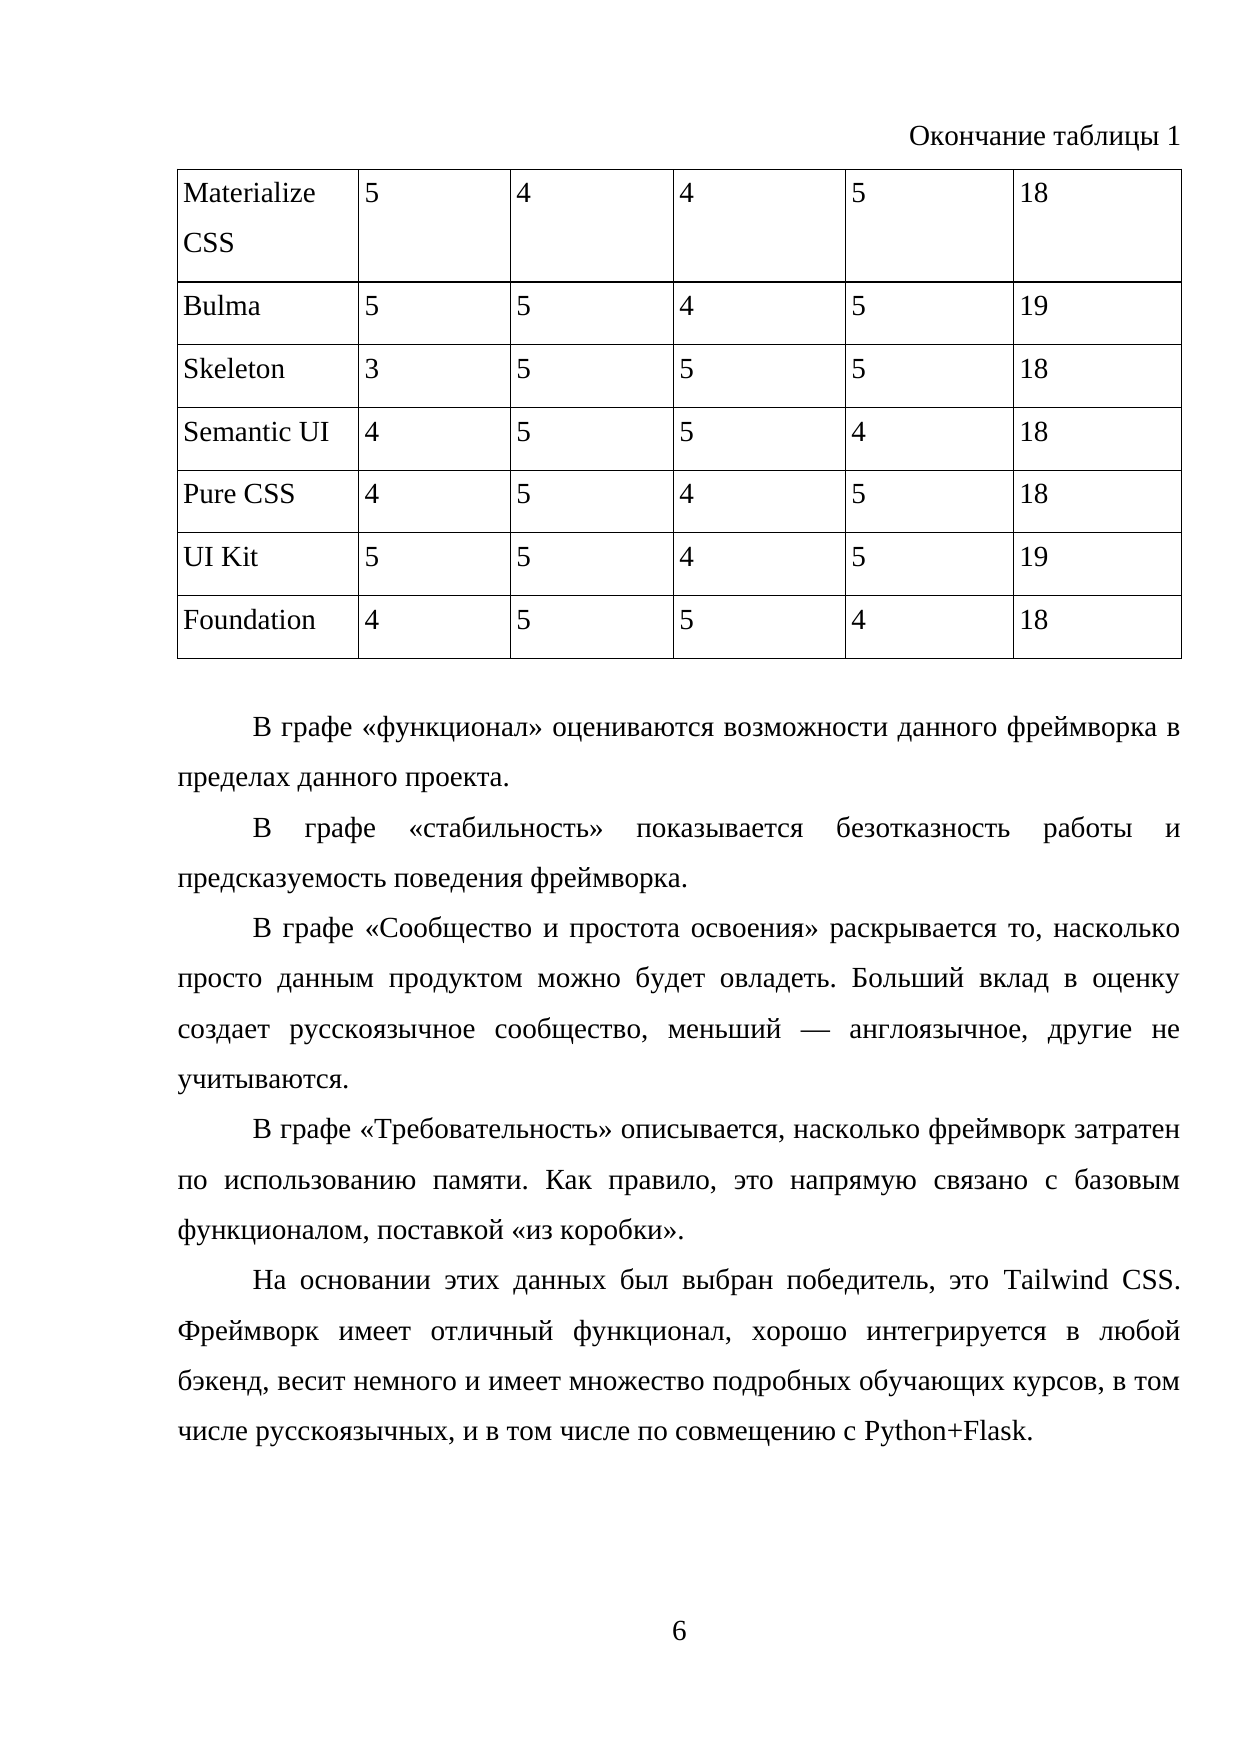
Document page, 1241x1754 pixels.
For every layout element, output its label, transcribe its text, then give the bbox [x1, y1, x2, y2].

table_cell 18 [1014, 345, 1181, 407]
table_cell 4 [674, 283, 845, 344]
table_cell 4 [846, 408, 1013, 469]
table_cell 4 [359, 596, 510, 658]
table_cell Bulma [178, 283, 358, 344]
table_cell Semantic UI [178, 408, 358, 469]
table_cell 5 [511, 471, 673, 532]
table_cell 5 [846, 283, 1013, 344]
table_header 5 [846, 170, 1013, 281]
table_cell Foundation [178, 596, 358, 658]
table_cell 4 [674, 471, 845, 532]
table_cell 5 [846, 345, 1013, 407]
table_cell 5 [846, 471, 1013, 532]
table_cell 5 [511, 283, 673, 344]
table_cell 3 [359, 345, 510, 407]
table_cell 18 [1014, 471, 1181, 532]
text В графе «Требовательность» описывается, насколько фреймворк затратен по использованию памяти. Как правило, это напрямую связано с базовым функционалом, поставкой «из коробки». [177, 1112, 1181, 1246]
table_cell 5 [511, 533, 673, 595]
text На основании этих данных был выбран победитель, это Tailwind CSS. Фреймворк имеет отличный функционал, хорошо интегрируется в любой бэкенд, весит немного и имеет множество подробных обучающих курсов, в том числе русскоязычных, и в том числе по совмещению с Python+Flask. [177, 1262, 1181, 1447]
table_header 4 [674, 170, 845, 281]
text В графе «стабильность» показывается безотказность работы и предсказуемость поведения фреймворка. [177, 810, 1181, 893]
table_cell 18 [1014, 408, 1181, 469]
text В графе «функционал» оцениваются возможности данного фреймворка в пределах данного проекта. [177, 709, 1181, 793]
table_cell 4 [359, 408, 510, 469]
table_cell 4 [846, 596, 1013, 658]
table_header 5 [359, 170, 510, 281]
text Окончание таблицы 1 [177, 118, 1181, 152]
table_cell 5 [674, 596, 845, 658]
table_header 4 [511, 170, 673, 281]
table_cell 5 [359, 533, 510, 595]
table_cell UI Kit [178, 533, 358, 595]
table_cell 5 [511, 408, 673, 469]
table_cell 5 [674, 345, 845, 407]
table_cell 5 [511, 596, 673, 658]
table_cell 5 [674, 408, 845, 469]
table_header 18 [1014, 170, 1181, 281]
table_cell 5 [359, 283, 510, 344]
table_cell 5 [511, 345, 673, 407]
table_cell 5 [846, 533, 1013, 595]
table_cell Skeleton [178, 345, 358, 407]
table_header Materialize CSS [178, 170, 358, 281]
table_cell 18 [1014, 596, 1181, 658]
table_cell 4 [674, 533, 845, 595]
table_cell 19 [1014, 283, 1181, 344]
table_cell 4 [359, 471, 510, 532]
text В графе «Сообщество и простота освоения» раскрывается то, насколько просто данным продуктом можно будет овладеть. Больший вклад в оценку создает русскоязычное сообщество, меньший — англоязычное, другие не учитываются. [177, 910, 1181, 1095]
table_cell Pure CSS [178, 471, 358, 532]
table_cell 19 [1014, 533, 1181, 595]
